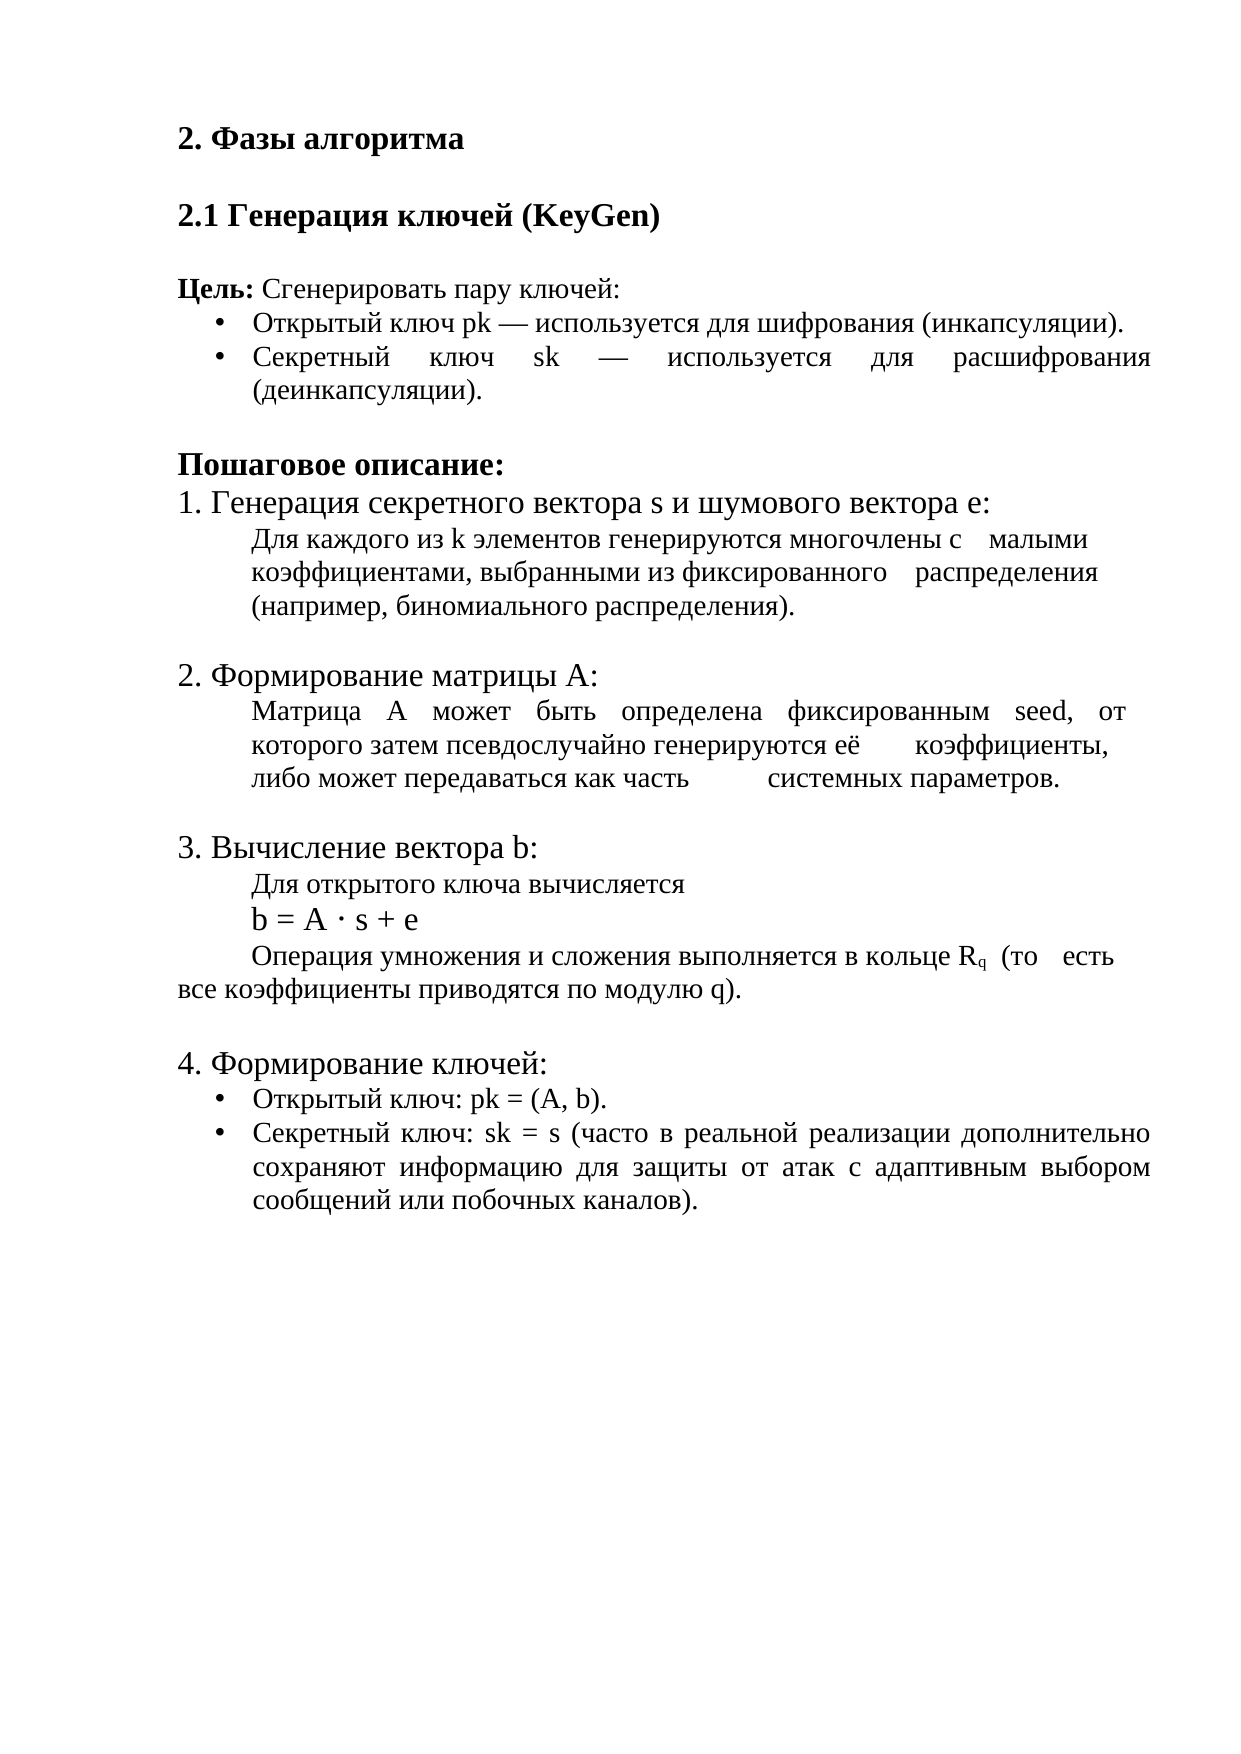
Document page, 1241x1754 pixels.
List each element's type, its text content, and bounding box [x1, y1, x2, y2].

list Секретный ключ sk — используется для расшифрования (деинкапсуляции). [215, 339, 1152, 406]
text Для каждого из k элементов генерируются многочлены с малыми коэффициентами, выбранными из фиксированного распределения (например, биномиального распределения). [177, 521, 1152, 621]
list Открытый ключ pk — используется для шифрования (инкапсуляции). [215, 305, 1152, 339]
text 2.1 Генерация ключей (KeyGen) [177, 195, 1152, 233]
text 2. Фазы алгоритма [177, 118, 1152, 156]
text Цель: Сгенерировать пару ключей: [177, 271, 1152, 305]
text Матрица A может быть определена фиксированным seed, от которого затем псевдослучайно генерируются её коэффициенты, либо может передаваться как часть системных параметров. [177, 693, 1152, 794]
list Открытый ключ: pk = (A, b). [215, 1081, 1152, 1115]
text 4. Формирование ключей: [177, 1043, 1152, 1081]
text 1. Генерация секретного вектора s и шумового вектора e: [177, 482, 1152, 521]
text Пошаговое описание: [177, 444, 1152, 482]
text b = A ⋅ s + e [177, 899, 1152, 938]
text Операция умножения и сложения выполняется в кольце Rq (то есть все коэффициенты приводятся по модулю q). [177, 938, 1152, 1005]
text Для открытого ключа вычисляется [177, 866, 1152, 899]
text 2. Формирование матрицы A: [177, 655, 1152, 693]
list Секретный ключ: sk = s (часто в реальной реализации дополнительно сохраняют информацию для защиты от атак с адаптивным выбором сообщений или побочных каналов). [215, 1115, 1152, 1216]
text 3. Вычисление вектора b: [177, 827, 1152, 866]
